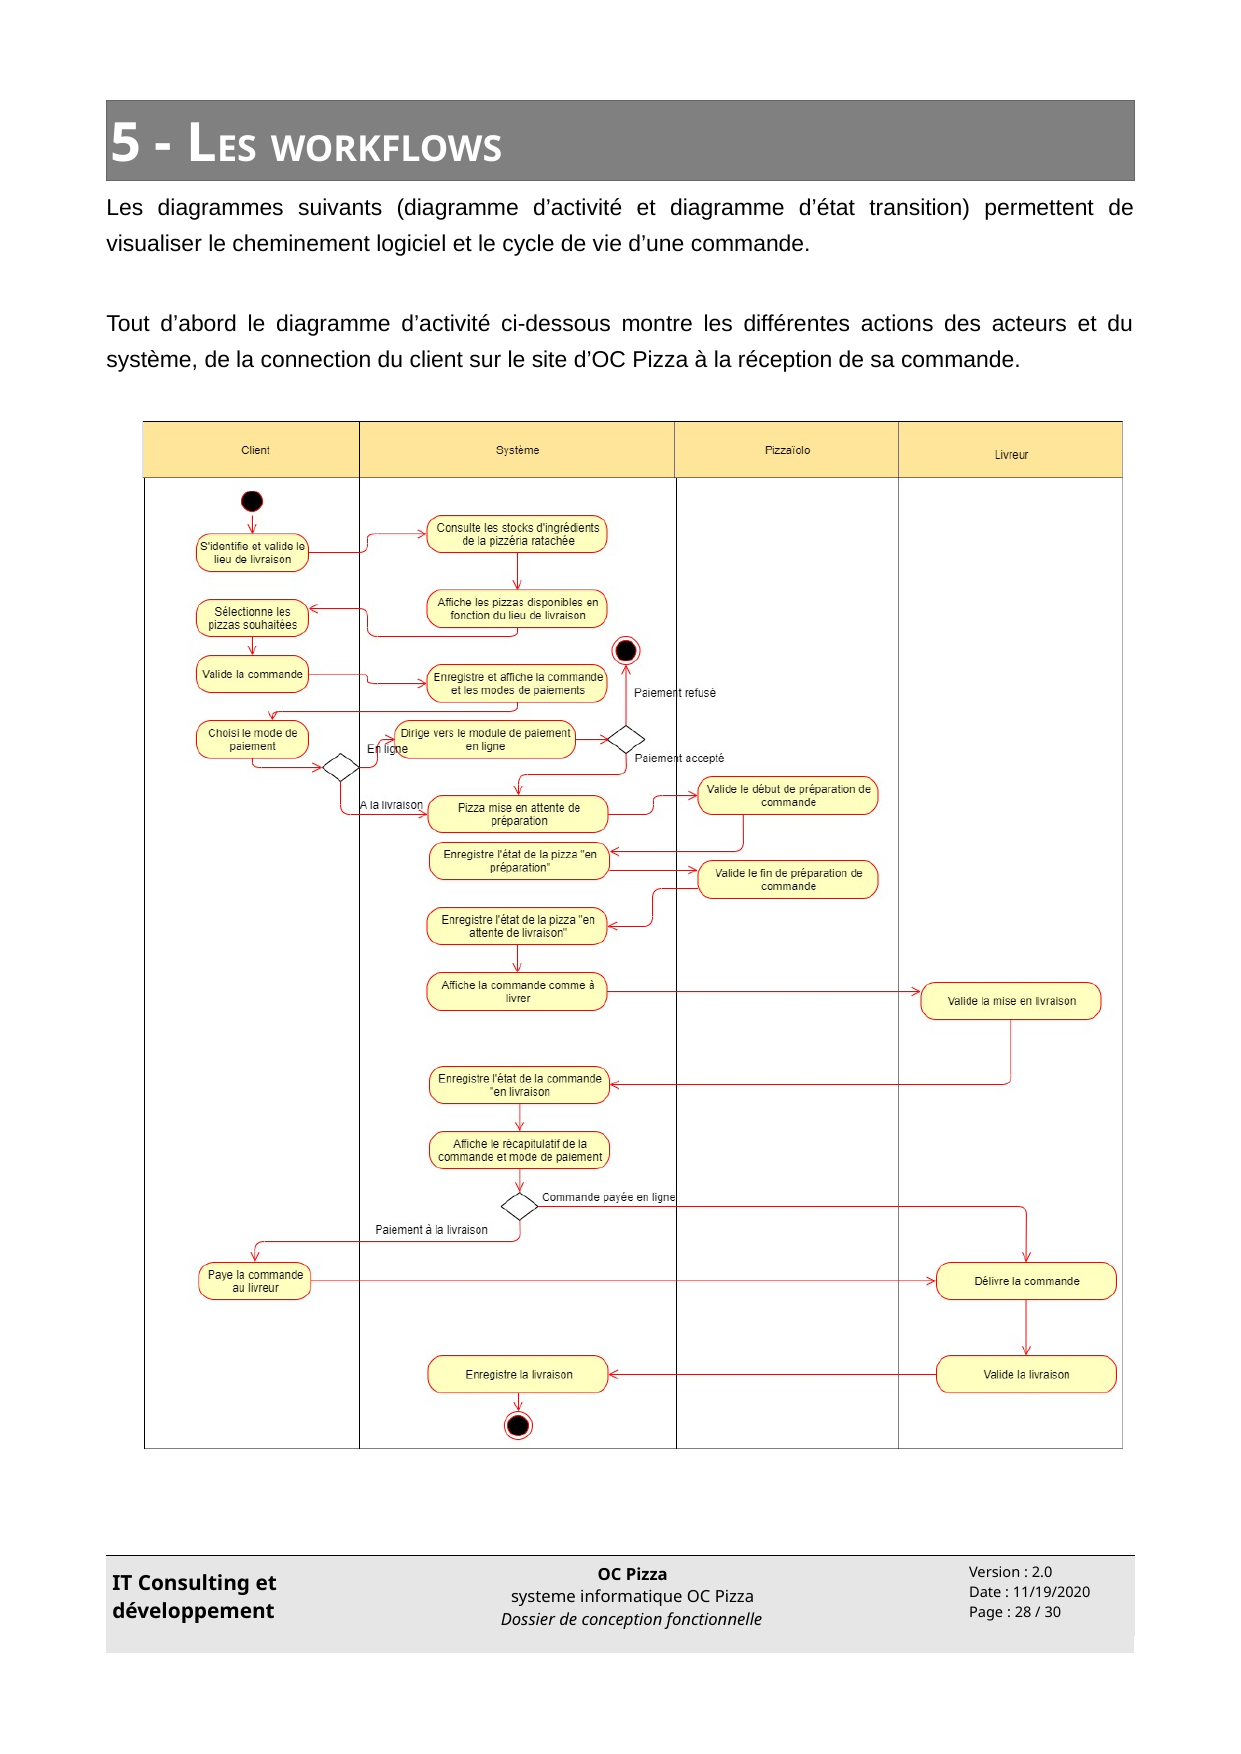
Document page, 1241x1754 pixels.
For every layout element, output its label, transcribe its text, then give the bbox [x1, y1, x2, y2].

subtitle Les workflows [107, 101, 1134, 180]
text Tout d’abord le diagramme d’activité ci-dessous montre les différentes actions des acteurs et du système, de la connection du client sur le site d’OC Pizza à la réception de sa commande. [106, 310, 1134, 373]
picture [142, 421, 1123, 1449]
text Les diagrammes suivants (diagramme d’activité et diagramme d’état transition) permettent de visualiser le cheminement logiciel et le cycle de vie d’une commande. [106, 193, 1134, 256]
